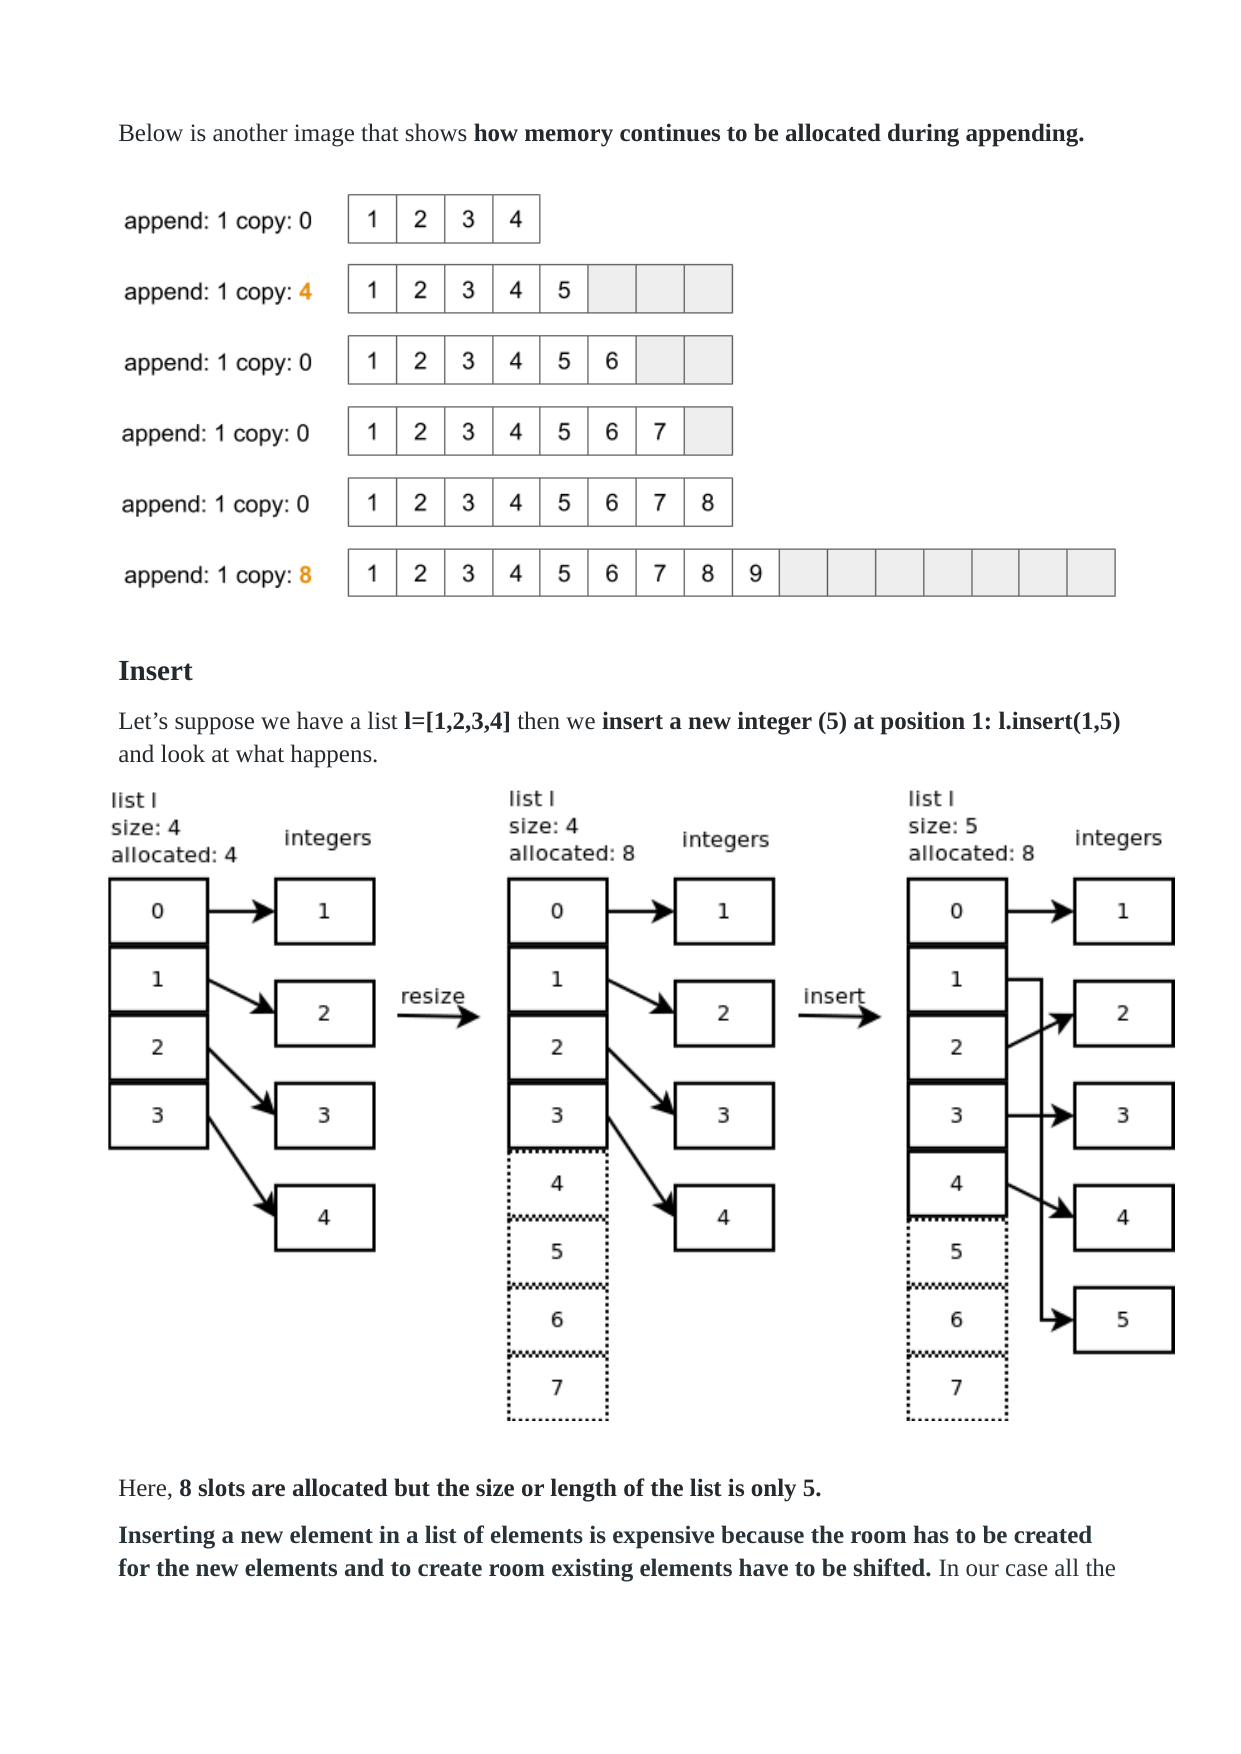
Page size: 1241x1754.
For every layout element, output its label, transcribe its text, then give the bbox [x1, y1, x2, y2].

text Below is another image that shows how memory continues to be allocated during appending. [118, 118, 1122, 147]
text Insert [118, 653, 1122, 687]
text Let’s suppose we have a list l=[1,2,3,4] then we insert a new integer (5) at position 1: l.insert(1,5) and look at what happens. [118, 706, 1122, 768]
text Here, 8 slots are allocated but the size or length of the list is only 5. [118, 1473, 1122, 1502]
text Inserting a new element in a list of elements is expensive because the room has to be created for the new elements and to create room existing elements have to be shifted. In our case all the [118, 1520, 1122, 1582]
picture [116, 179, 1121, 602]
picture [108, 787, 1175, 1421]
